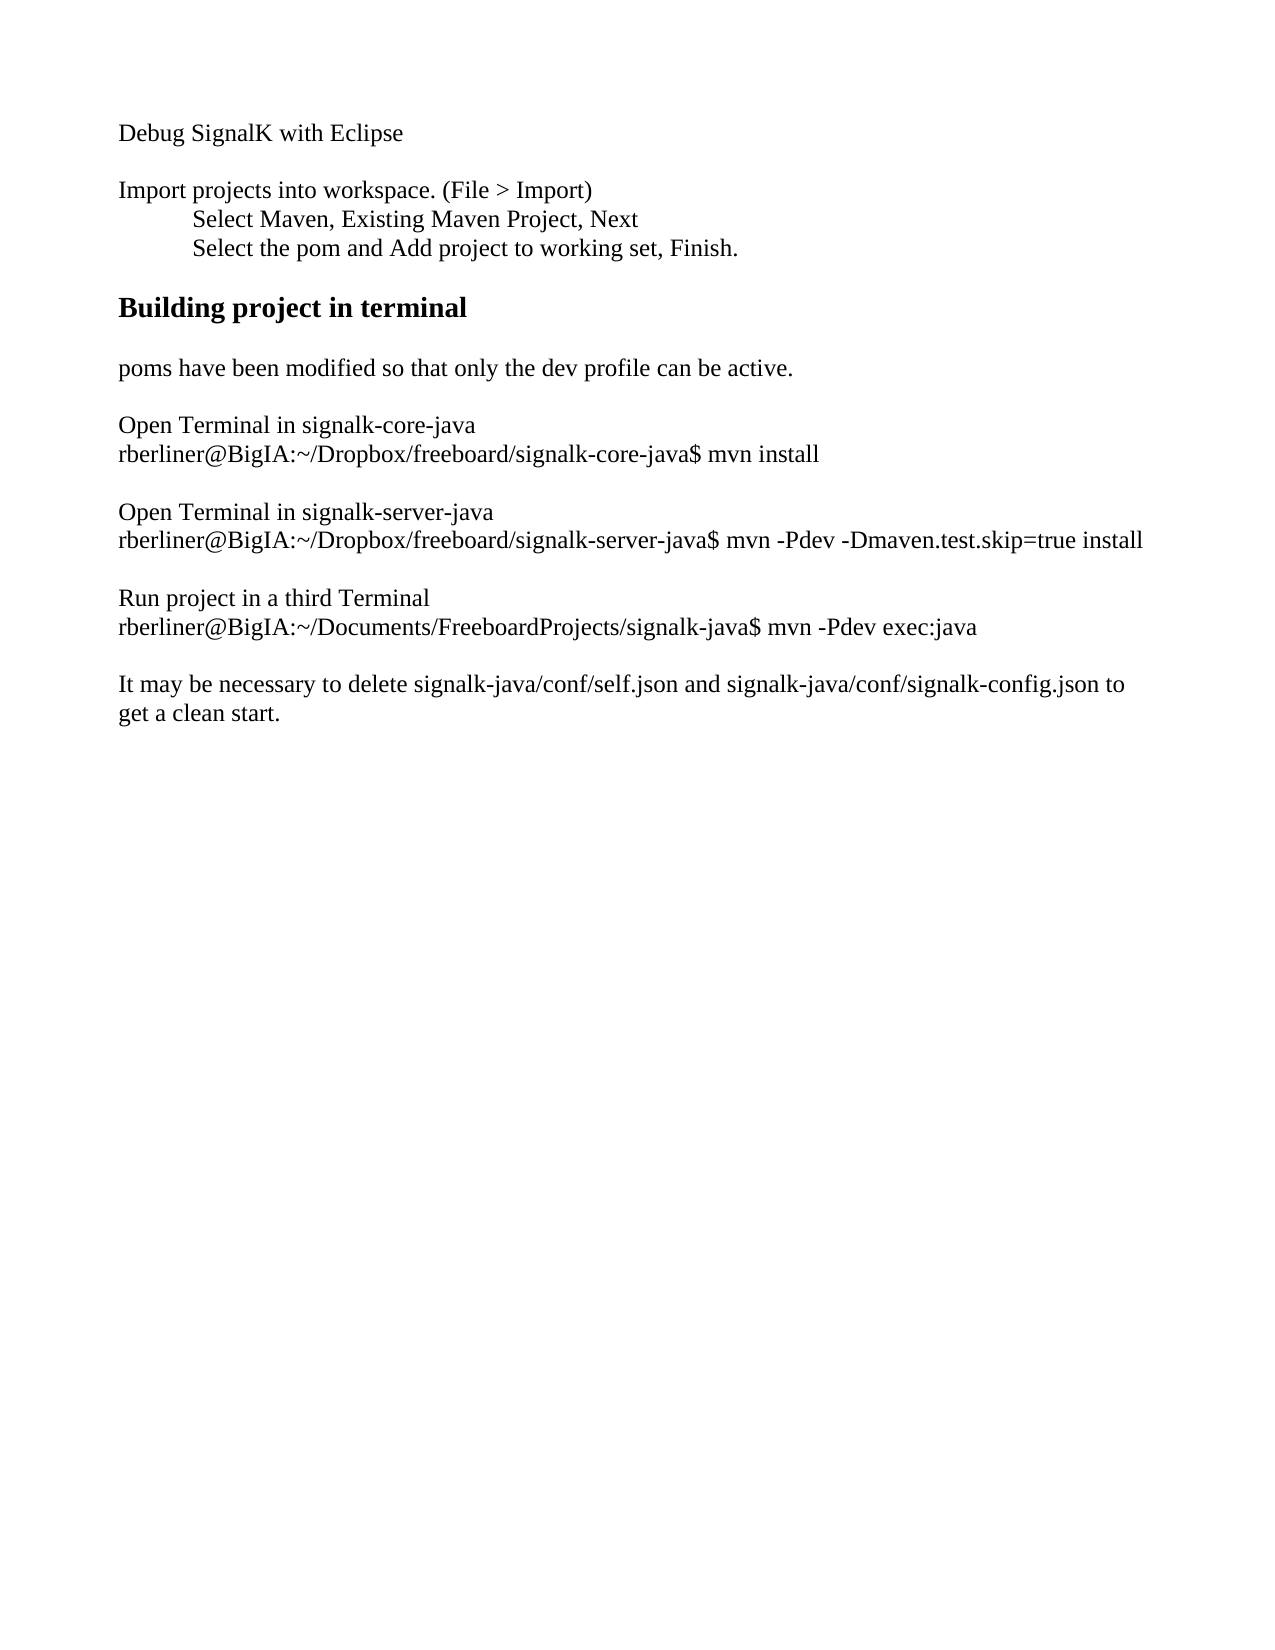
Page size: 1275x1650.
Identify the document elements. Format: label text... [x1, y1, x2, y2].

text Open Terminal in signalk-core-java [118, 410, 1157, 439]
text Open Terminal in signalk-server-java [118, 497, 1157, 525]
text Select Maven, Existing Maven Project, Next [118, 204, 1157, 233]
text poms have been modified so that only the dev profile can be active. [118, 353, 1157, 382]
text Run project in a third Terminal [118, 583, 1157, 612]
text Import projects into workspace. (File > Import) [118, 176, 1157, 204]
text Building project in terminal [118, 291, 1157, 324]
text Select the pom and Add project to working set, Finish. [118, 233, 1157, 262]
text rberliner@BigIA:~/Documents/FreeboardProjects/signalk-java$ mvn -Pdev exec:java [118, 612, 1157, 640]
text Debug SignalK with Eclipse [118, 118, 1157, 147]
text rberliner@BigIA:~/Dropbox/freeboard/signalk-core-java$ mvn install [118, 439, 1157, 468]
text It may be necessary to delete signalk-java/conf/self.json and signalk-java/conf/signalk-config.json to get a clean start. [118, 669, 1157, 727]
text rberliner@BigIA:~/Dropbox/freeboard/signalk-server-java$ mvn -Pdev -Dmaven.test.skip=true install [118, 525, 1157, 554]
